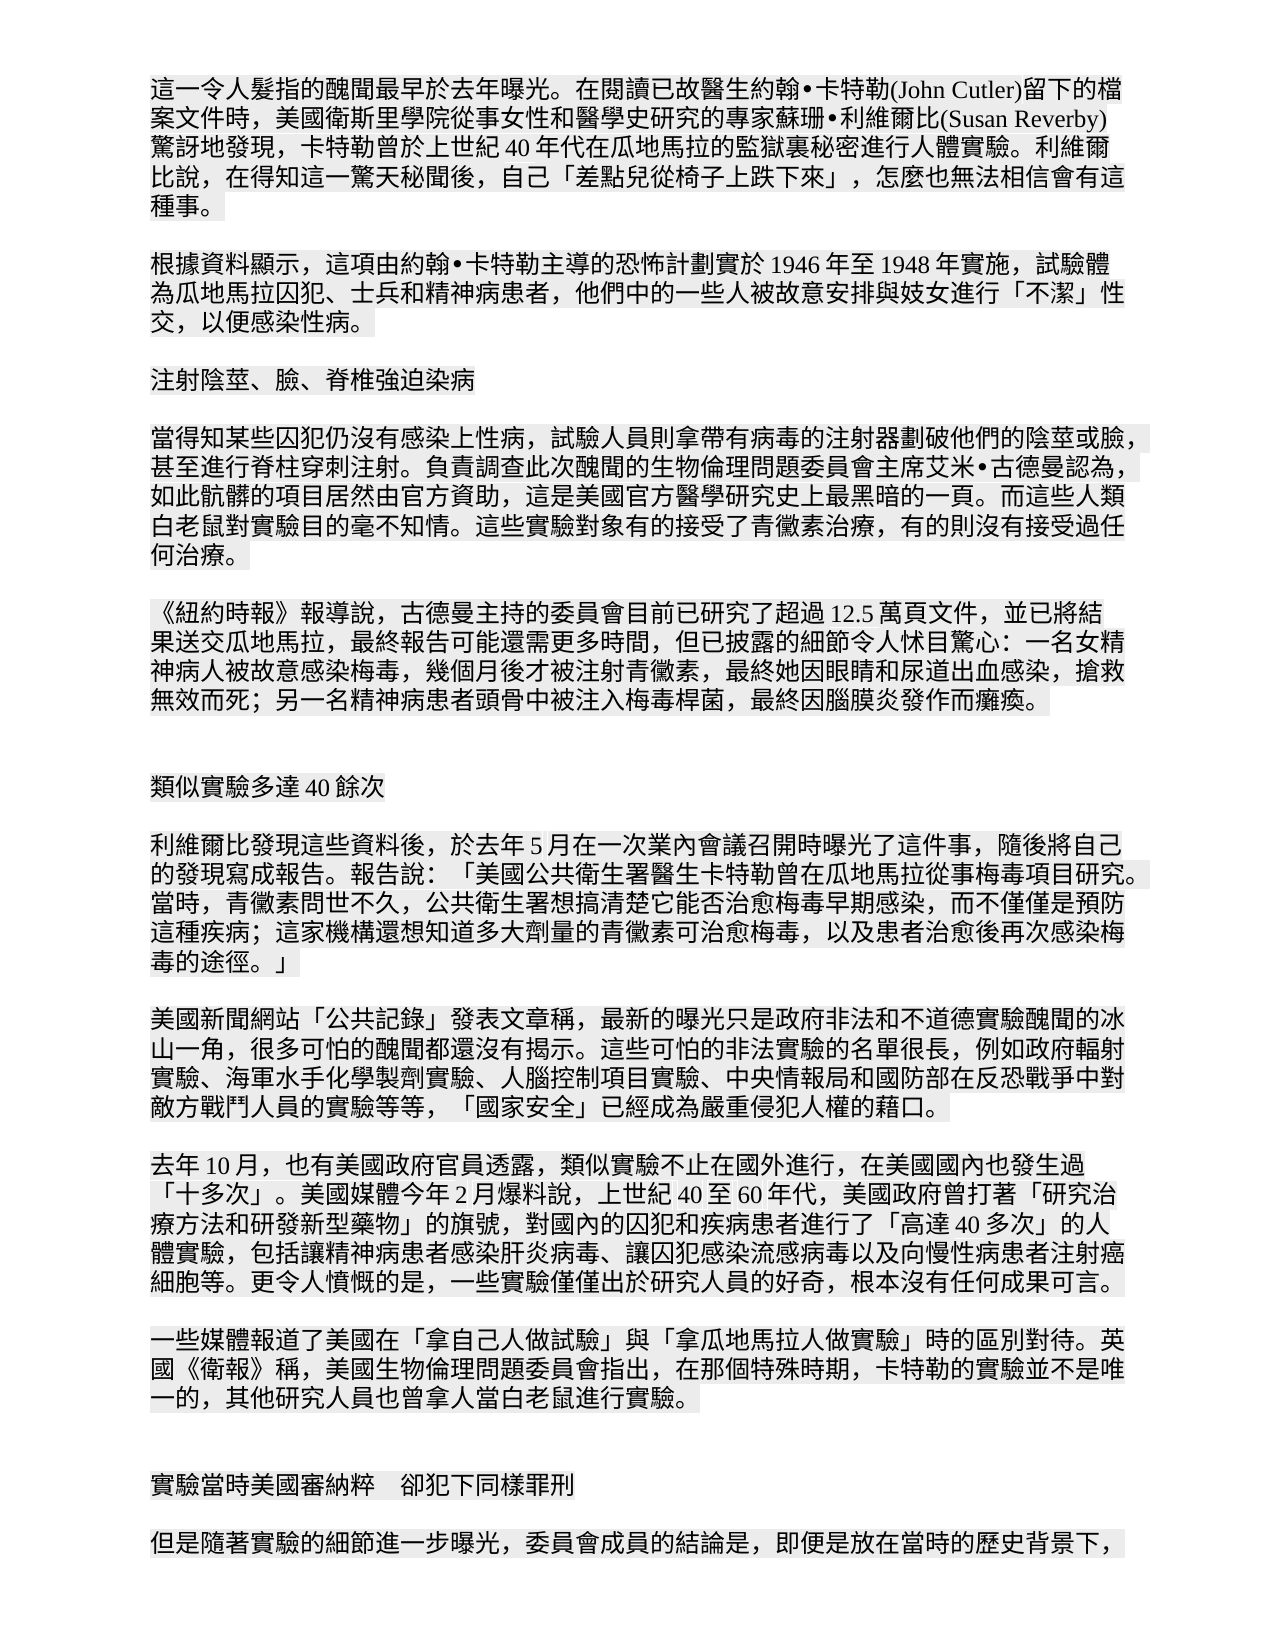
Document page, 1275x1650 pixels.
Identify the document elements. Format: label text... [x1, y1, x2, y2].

text 還會有人對美國有一絲一毫的崇拜或景仰嗎? 那你可能要懷疑一下自己的基本美感。 http://www.nownews.com/2011/09/06/91-2740722.htm 恐怖！美在瓜地馬拉進行性病活人實驗 2500人感染！ NOWnews.com 今日新聞網 2011年9月6日 20:00 國際中心／綜合報導 瓜地馬拉醫療學會說，美國上世紀40年代在瓜國進行的性傳染病(STD)實驗，感染人數可能高達2500人。他們並且說，美國當年進行的這項實驗，危害程度遠大於先前認知。 美國日前公佈調查報告說，為測試盤尼西林藥效，共有1300名瓜地馬拉人在不知情下感染性病。報告並說，美國科學家當時自知違反道德。 這宗恐怖秘辛在去年五月曝光。美國總統歐巴馬在10月時被迫就此事向瓜國總統科洛姆道歉，強調這種行為「違反了美國人的價值觀」，並下令組成生物倫理問題研究委員會對事件展開深入調查。美國國務卿希拉蕊、衛生與公眾服務部長西貝利厄斯也聯合發表了道歉聲明。 瓜地馬拉政府調查委員會成員梅吉亞(Car los Mejia)上周四接受BBC訪問時說，有充分證據顯示，進行實驗當時，美國和瓜地馬拉當局共同合作，而且至少有9名瓜地馬拉醫生參與其事。 60年前，成千上百名瓜地馬拉監獄囚犯與妓女發生性關係後感染梅毒，隨後接受青黴素治療。這些囚犯不知道，他們已淪為美國醫學工作者的實驗品。60年後，這段黑暗歷史由美國人自己揭開，瓜地馬拉總統稱之為「違反人道的犯罪」。瓜地馬拉政府還表示要將美國以違反人道罪行送上國際法庭。 六十年後發現塵封檔案 根據美國生物倫理問題研究總統委員會8月29日公佈的初步報告，為了測試青黴素能否治癒及預防性病，美國研究人員竟然在1946年至1948年故意讓 1300多名瓜地馬拉囚犯、精神病患者和性工作者染上淋病、梅毒和軟性下疳等性病，其中只有大約700人得到某種治療。截至1953年底，共有83名實驗對象死亡。 這一令人髮指的醜聞最早於去年曝光。在閱讀已故醫生約翰•卡特勒(John Cutler)留下的檔案文件時，美國衛斯里學院從事女性和醫學史研究的專家蘇珊•利維爾比(Susan Reverby)驚訝地發現，卡特勒曾於上世紀40年代在瓜地馬拉的監獄裏秘密進行人體實驗。利維爾比說，在得知這一驚天秘聞後，自己「差點兒從椅子上跌下來」，怎麼也無法相信會有這種事。 根據資料顯示，這項由約翰•卡特勒主導的恐怖計劃實於1946年至1948年實施，試驗體為瓜地馬拉囚犯、士兵和精神病患者，他們中的一些人被故意安排與妓女進行「不潔」性交，以便感染性病。 注射陰莖、臉、脊椎強迫染病 當得知某些囚犯仍沒有感染上性病，試驗人員則拿帶有病毒的注射器劃破他們的陰莖或臉，甚至進行脊柱穿刺注射。負責調查此次醜聞的生物倫理問題委員會主席艾米•古德曼認為，如此骯髒的項目居然由官方資助，這是美國官方醫學研究史上最黑暗的一頁。而這些人類白老鼠對實驗目的毫不知情。這些實驗對象有的接受了青黴素治療，有的則沒有接受過任何治療。 《紐約時報》報導說，古德曼主持的委員會目前已研究了超過12.5萬頁文件，並已將結果送交瓜地馬拉，最終報告可能還需更多時間，但已披露的細節令人怵目驚心：一名女精神病人被故意感染梅毒，幾個月後才被注射青黴素，最終她因眼睛和尿道出血感染，搶救無效而死；另一名精神病患者頭骨中被注入梅毒桿菌，最終因腦膜炎發作而癱瘓。 類似實驗多達40餘次 利維爾比發現這些資料後，於去年5月在一次業內會議召開時曝光了這件事，隨後將自己的發現寫成報告。報告說：「美國公共衛生署醫生卡特勒曾在瓜地馬拉從事梅毒項目研究。當時，青黴素問世不久，公共衛生署想搞清楚它能否治愈梅毒早期感染，而不僅僅是預防這種疾病；這家機構還想知道多大劑量的青黴素可治愈梅毒，以及患者治愈後再次感染梅毒的途徑。」 美國新聞網站「公共記錄」發表文章稱，最新的曝光只是政府非法和不道德實驗醜聞的冰山一角，很多可怕的醜聞都還沒有揭示。這些可怕的非法實驗的名單很長，例如政府輻射實驗、海軍水手化學製劑實驗、人腦控制項目實驗、中央情報局和國防部在反恐戰爭中對敵方戰鬥人員的實驗等等，「國家安全」已經成為嚴重侵犯人權的藉口。 去年10月，也有美國政府官員透露，類似實驗不止在國外進行，在美國國內也發生過「十多次」。美國媒體今年2月爆料說，上世紀40至60年代，美國政府曾打著「研究治療方法和研發新型藥物」的旗號，對國內的囚犯和疾病患者進行了「高達40多次」的人體實驗，包括讓精神病患者感染肝炎病毒、讓囚犯感染流感病毒以及向慢性病患者注射癌細胞等。更令人憤慨的是，一些實驗僅僅出於研究人員的好奇，根本沒有任何成果可言。 一些媒體報道了美國在「拿自己人做試驗」與「拿瓜地馬拉人做實驗」時的區別對待。英國《衛報》稱，美國生物倫理問題委員會指出，在那個特殊時期，卡特勒的實驗並不是唯一的，其他研究人員也曾拿人當白老鼠進行實驗。 實驗當時美國審納粹 卻犯下同樣罪刑 但是隨著實驗的細節進一步曝光，委員會成員的結論是，即便是放在當時的歷史背景下，研究人員的行為也是異常不道德的。他們比較了卡特勒1943年對美國印第安納州囚犯進行的類似實驗。這些囚犯至少被告知了實驗的內容，並且同意參加這種實驗。而對瓜地馬拉人的實驗則是在他們完全不知情的情況下進行的。 《華盛頓郵報》的評論認為，對比卡特勒在使用美國籍實驗者和瓜地馬拉籍實驗者時不同的做法就可得知，他們是明知故犯，是「非常不道德的實驗」，必須受到嚴厲譴責。 更讓人震驚的是，美國拿瓜地馬拉人進行性病實驗的1946年當時，美國跟同盟國家正在對納粹戰犯進行紐倫堡大審判，受審者包括在集中營裏拿猶太人進行實驗的醫生。有美國網友評論說：「美國當時不正忙著審判一幫在集中營進行人體實驗的納粹醫生嗎？自己同時卻在犯同樣的罪行，讓人難以置信。」 瓜地馬拉副總統埃斯帕達8月29日稱，瓜地馬拉已經找到5名非法實驗的倖存者，並準備把他們送到瓜地馬拉最大的醫院進行檢查，以確定實驗對他們本人和家人所造成的影響。據了解，這5名倖存者年齡在85歲左右。埃斯帕達表示，瓜地馬拉政府將對檢查結果進行分析，然後決定如何應對。檢查結果將於今年10月由科洛姆提名組成的總統調查委員會公佈。 美國生物倫理問題研究委員會表示，這項得到美國國家衛生研究院資助的研究項目，「沒有將瓜地馬拉人當人來看待」。儘管對梅毒、淋病等性病治療方法的研究，是當時一項重要科研目標，但研究人員沒有任何理由在明知違反倫理道德的情況下進行這種實驗。 委員會主席艾米•古特曼說：「參與實驗的研究人員連對人權最起碼的尊重都沒有，實驗毫無道德可言。」據報導，這個委員會將在今年12月發佈最終調查報告，「評估該事件涉及的道德問題」，以「確保類似事件今後不再發生」。 [150, 75, 1125, 1558]
